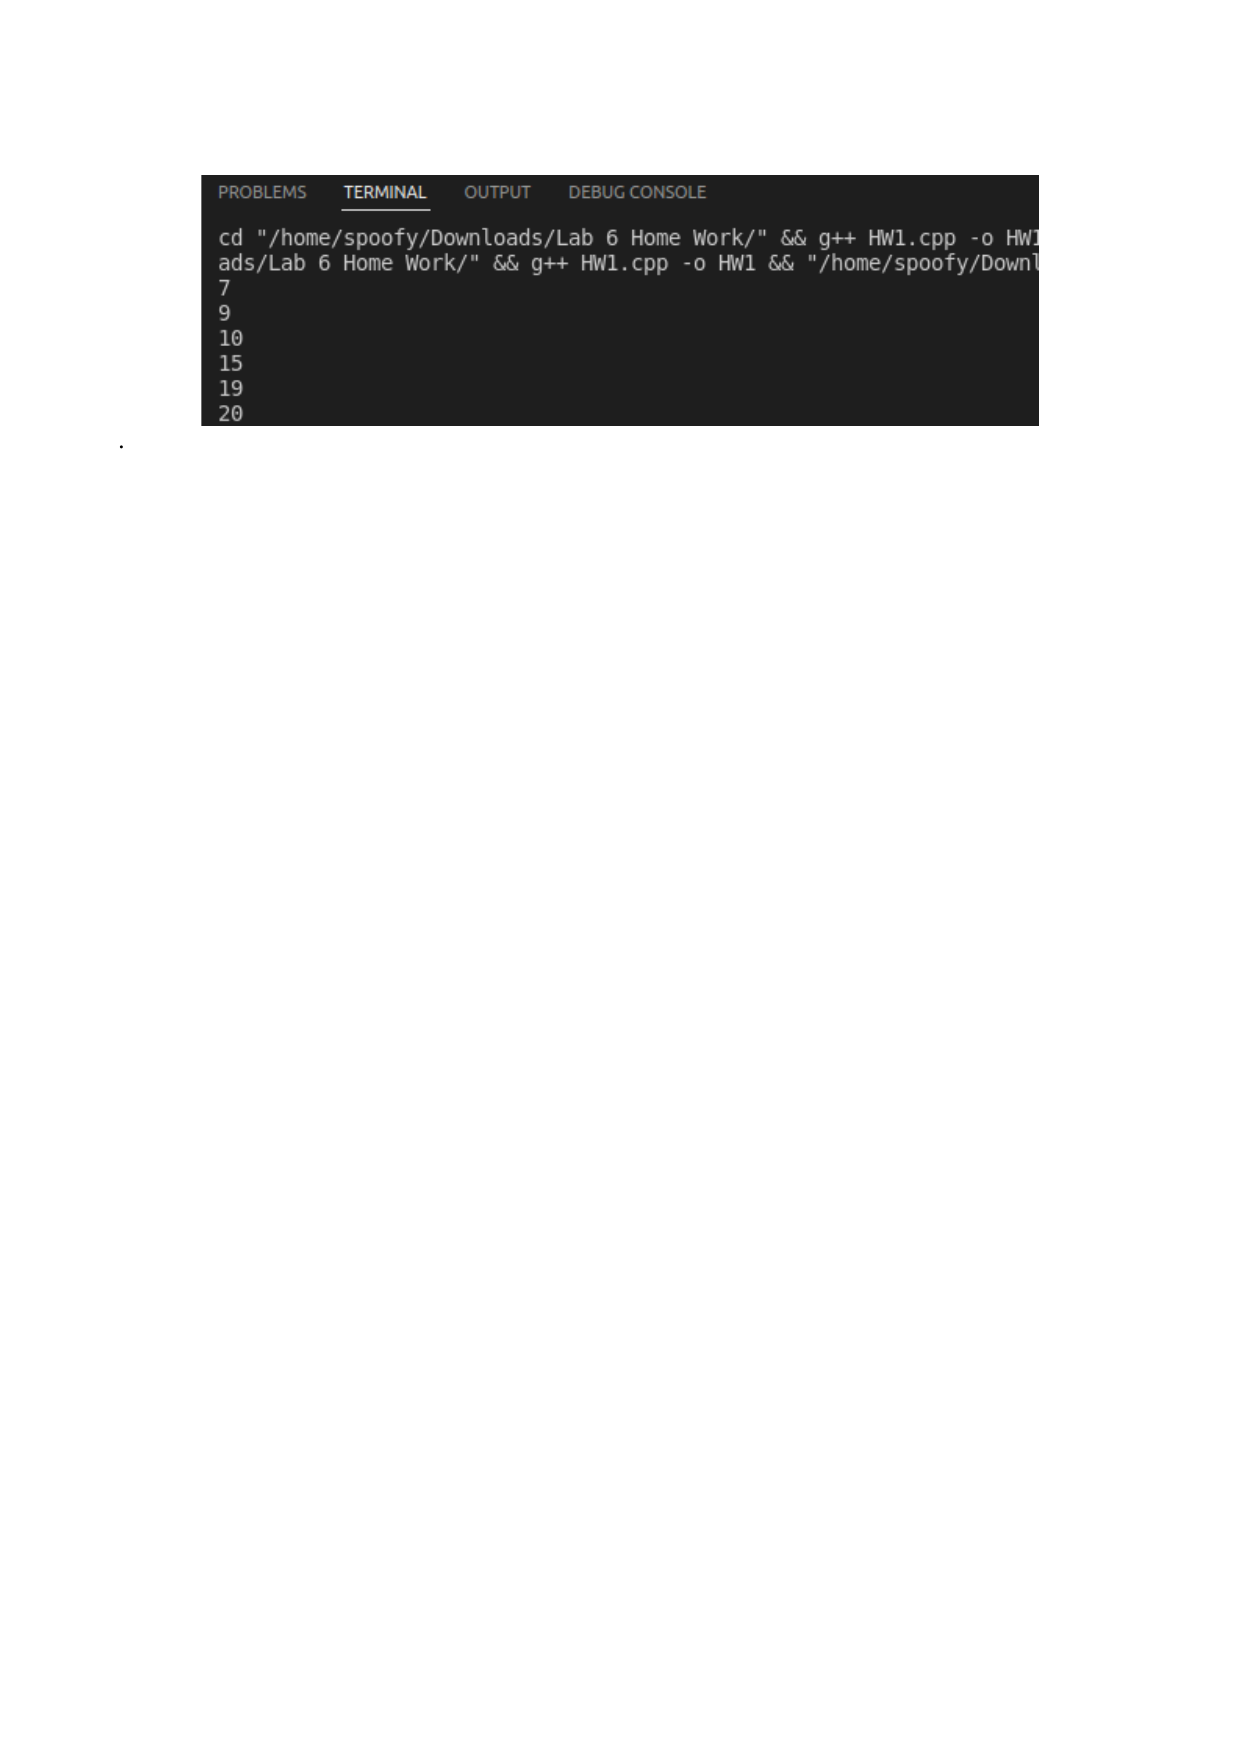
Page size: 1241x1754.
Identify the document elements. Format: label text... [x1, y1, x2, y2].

picture [201, 175, 1039, 426]
text . [118, 176, 1122, 454]
